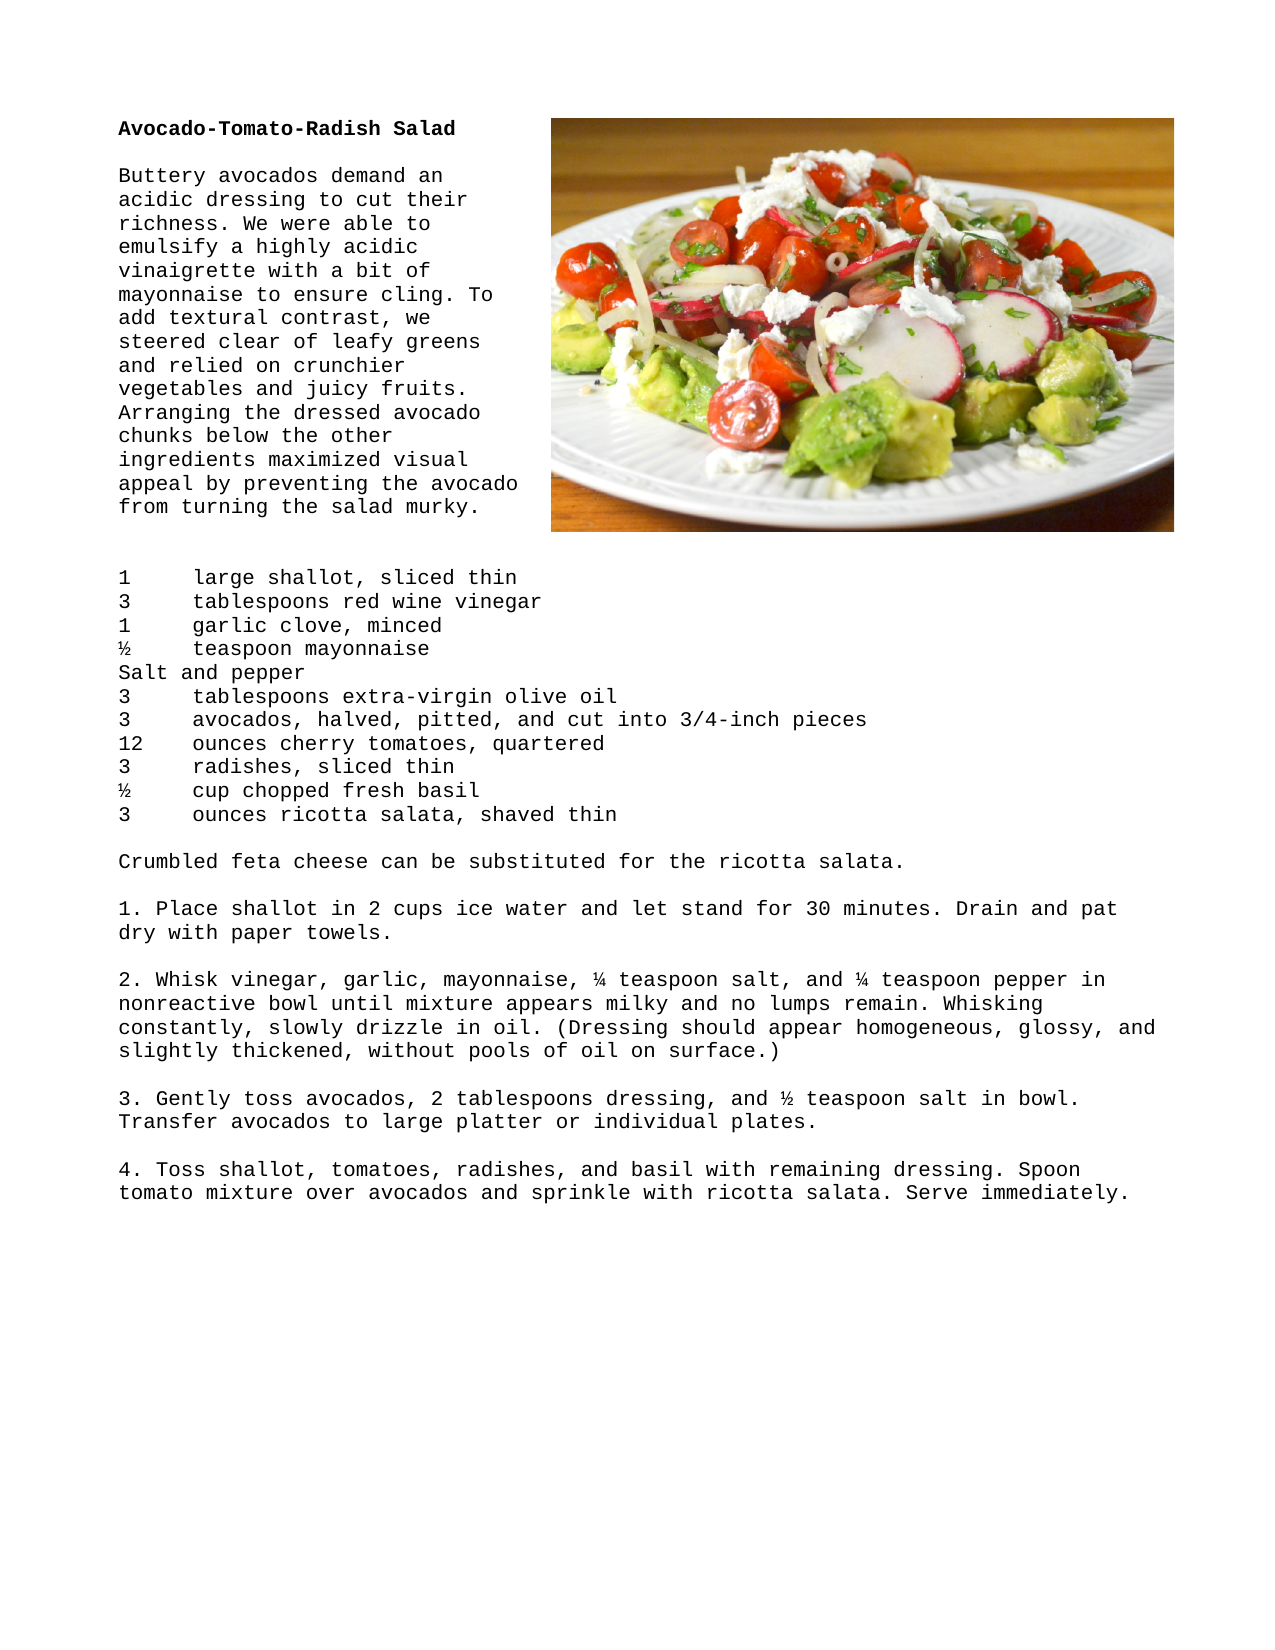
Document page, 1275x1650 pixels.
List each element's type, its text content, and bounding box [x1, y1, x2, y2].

text Salt and pepper [118, 662, 1157, 686]
text 1. Place shallot in 2 cups ice water and let stand for 30 minutes. Drain and pat dry with paper towels. [118, 898, 1157, 946]
text 3. Gently toss avocados, 2 tablespoons dressing, and ½ teaspoon salt in bowl. Transfer avocados to large platter or individual plates. [118, 1088, 1157, 1135]
text 4. Toss shallot, tomatoes, radishes, and basil with remaining dressing. Spoon tomato mixture over avocados and sprinkle with ricotta salata. Serve immediately. [118, 1158, 1157, 1206]
text 1 garlic clove, minced [118, 615, 1157, 638]
text 2. Whisk vinegar, garlic, mayonnaise, ¼ teaspoon salt, and ¼ teaspoon pepper in nonreactive bowl until mixture appears milky and no lumps remain. Whisking constantly, slowly drizzle in oil. (Dressing should appear homogeneous, glossy, and slightly thickened, without pools of oil on surface.) [118, 969, 1157, 1064]
text 3 tablespoons extra-virgin olive oil [118, 686, 1157, 709]
text 3 radishes, sliced thin [118, 757, 1157, 780]
text Crumbled feta cheese can be substituted for the ricotta salata. [118, 851, 1157, 875]
text ½ teaspoon mayonnaise [118, 638, 1157, 662]
text 1 large shallot, sliced thin [118, 567, 1157, 591]
text 12 ounces cherry tomatoes, quartered [118, 733, 1157, 757]
text 3 avocados, halved, pitted, and cut into 3/4-inch pieces [118, 709, 1157, 733]
text ½ cup chopped fresh basil [118, 780, 1157, 804]
text Avocado-Tomato-Radish Salad [118, 118, 551, 142]
picture [551, 118, 1175, 532]
text Buttery avocados demand an acidic dressing to cut their richness. We were able to emulsify a highly acidic vinaigrette with a bit of mayonnaise to ensure cling. To add textural contrast, we steered clear of leafy greens and relied on crunchier vegetables and juicy fruits. Arranging the dressed avocado chunks below the other ingredients maximized visual appeal by preventing the avocado from turning the salad murky. [118, 165, 551, 520]
text 3 ounces ricotta salata, shaved thin [118, 804, 1157, 827]
text 3 tablespoons red wine vinegar [118, 591, 1157, 615]
